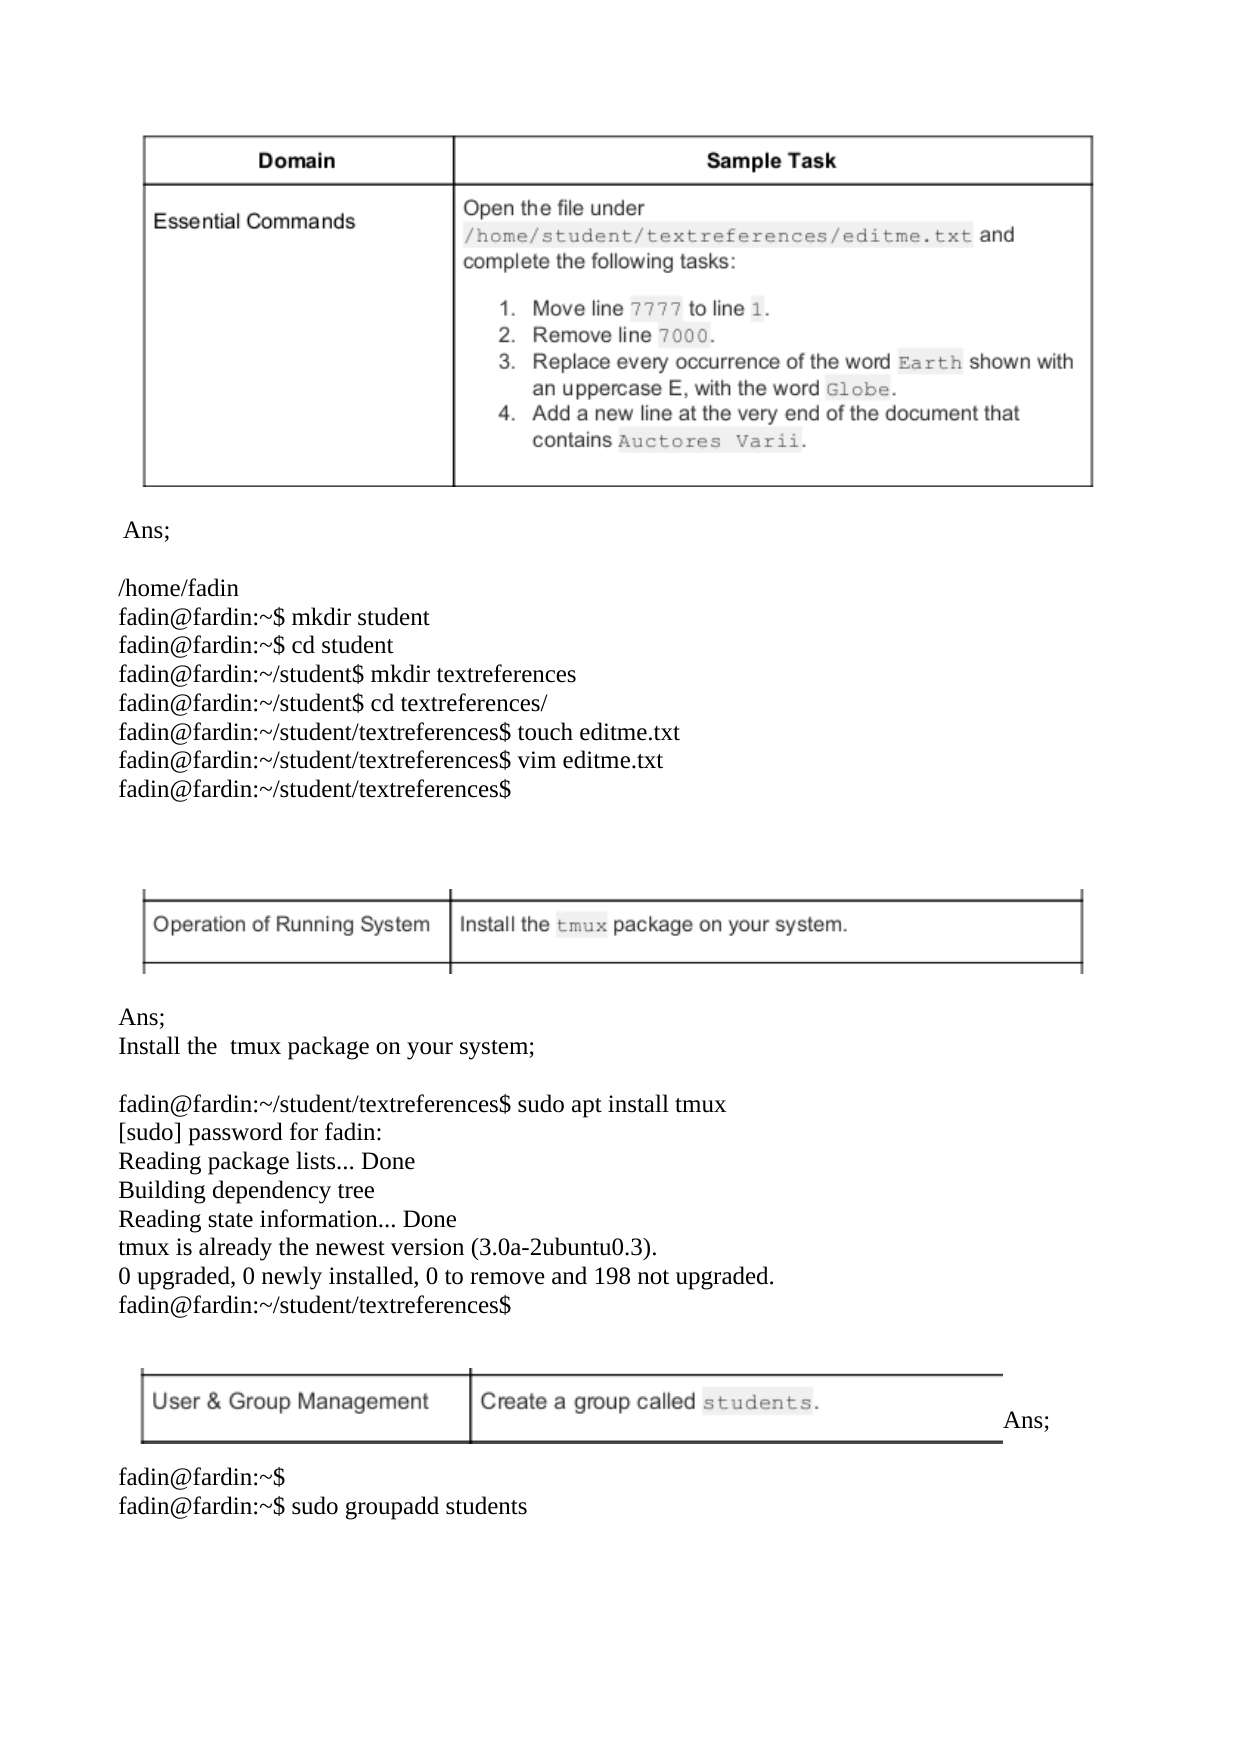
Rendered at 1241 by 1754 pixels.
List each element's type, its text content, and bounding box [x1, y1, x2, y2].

text Reading state information... Done [118, 1204, 1122, 1232]
text fadin@fardin:~/student/textreferences$ touch editme.txt [118, 717, 1122, 745]
text fadin@fardin:~/student/textreferences$ vim editme.txt [118, 745, 1122, 774]
text fadin@fardin:~$ mkdir student [118, 602, 1122, 630]
text tmux is already the newest version (3.0a-2ubuntu0.3). [118, 1232, 1122, 1261]
text fadin@fardin:~/student$ cd textreferences/ [118, 688, 1122, 717]
picture [118, 118, 1123, 487]
text fadin@fardin:~$ sudo groupadd students [118, 1491, 1122, 1520]
text fadin@fardin:~/student/textreferences$ [118, 1290, 1122, 1319]
text Install the ​ tmux​ package on your system; [118, 1031, 1122, 1060]
text [sudo] password for fadin: [118, 1117, 1122, 1146]
text Ans; [118, 1002, 1122, 1031]
text fadin@fardin:~/student/textreferences$ sudo apt install tmux [118, 1089, 1122, 1117]
text fadin@fardin:~$ [118, 1462, 1122, 1491]
text /home/fadin [118, 573, 1122, 602]
text Building dependency tree [118, 1175, 1122, 1204]
text fadin@fardin:~/student$ mkdir textreferences [118, 659, 1122, 688]
text Ans; [1003, 1405, 1122, 1434]
picture [127, 1368, 1003, 1444]
text 0 upgraded, 0 newly installed, 0 to remove and 198 not upgraded. [118, 1261, 1122, 1290]
text Reading package lists... Done [118, 1146, 1122, 1175]
text Ans; [118, 515, 1122, 544]
text fadin@fardin:~/student/textreferences$ [118, 774, 1122, 803]
text [118, 1405, 127, 1434]
text fadin@fardin:~$ cd student [118, 630, 1122, 659]
picture [118, 889, 1123, 974]
